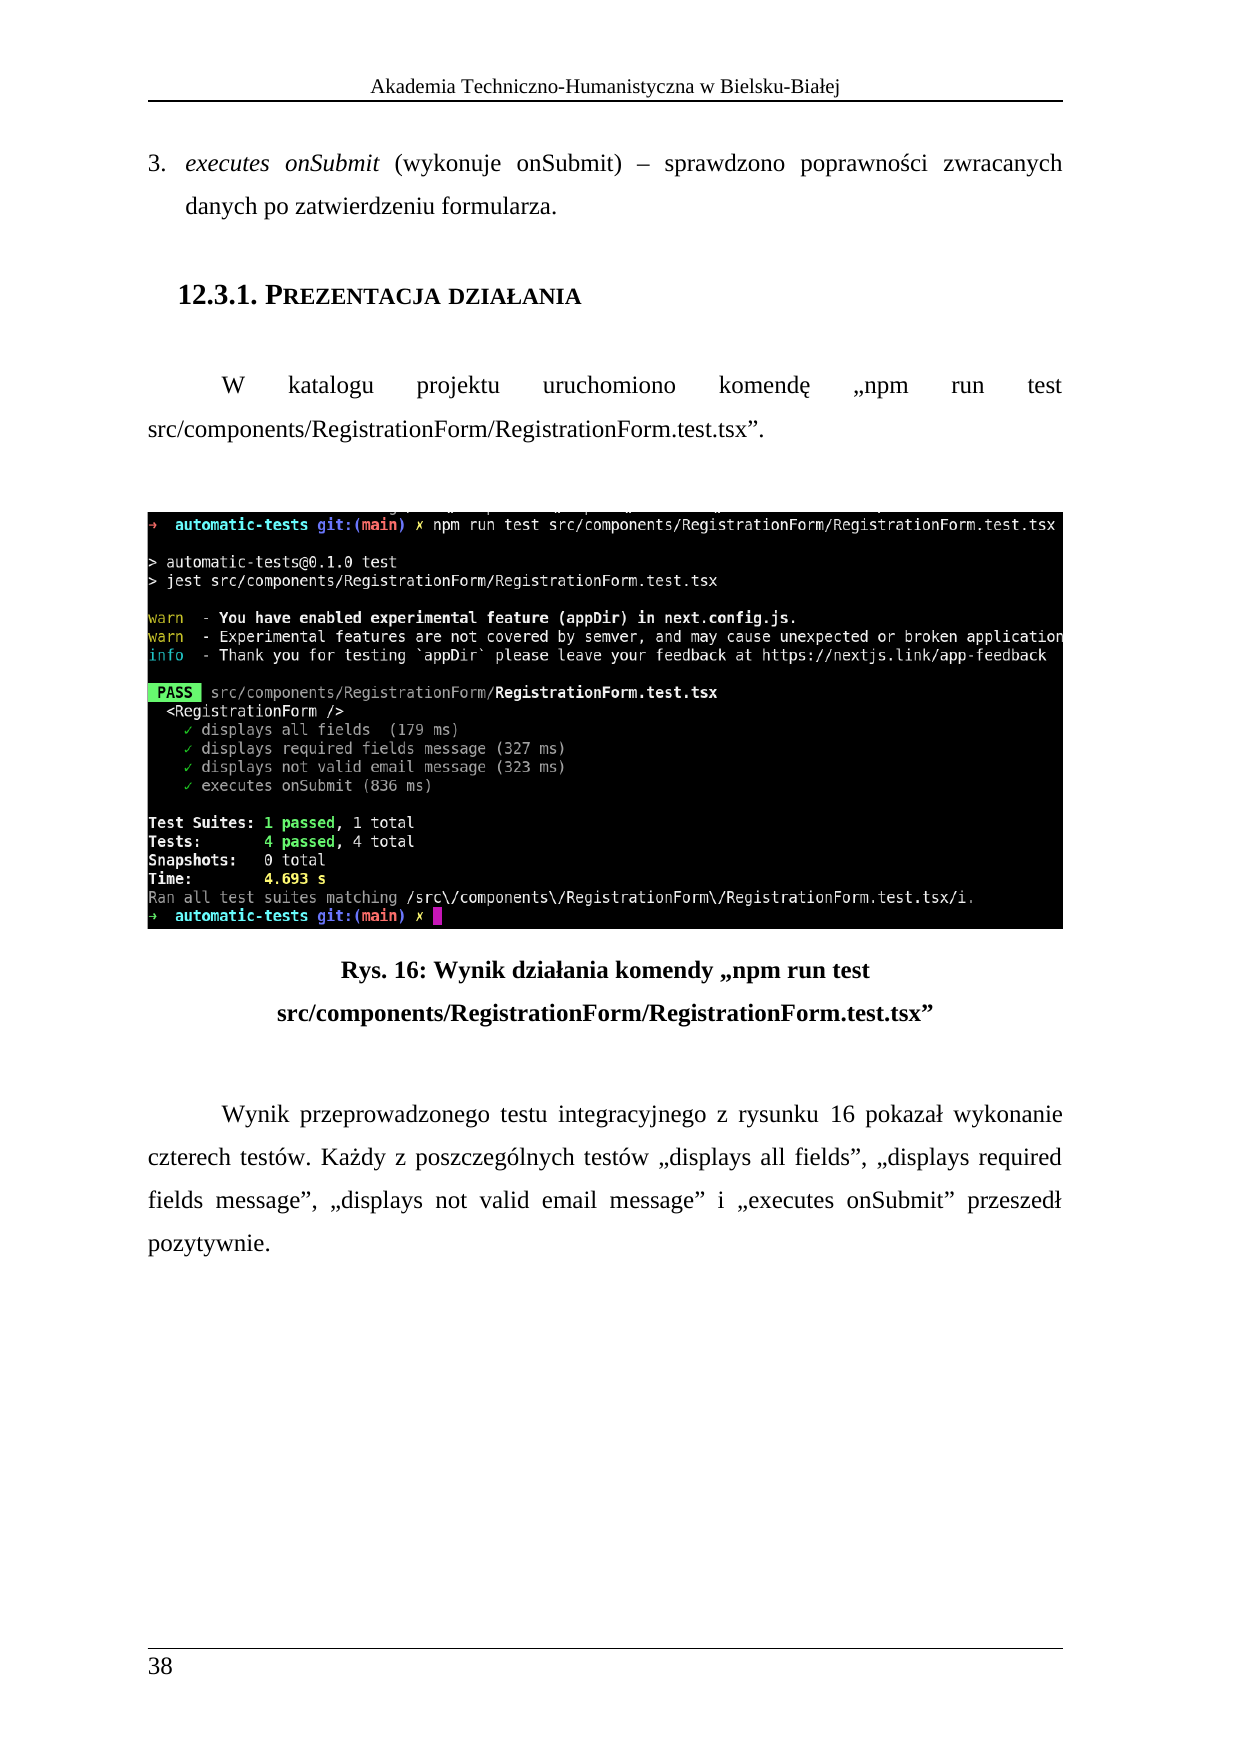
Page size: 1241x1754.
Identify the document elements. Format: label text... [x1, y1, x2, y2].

text Rys. 16: Wynik działania komendy „npm run test src/components/RegistrationForm/RegistrationForm.test.tsx” [148, 929, 1063, 1027]
picture [147, 512, 1063, 929]
text W katalogu projektu uruchomiono komendę „npm run test src/components/RegistrationForm/RegistrationForm.test.tsx”. [148, 371, 1063, 442]
subtitle Prezentacja działania [177, 277, 1063, 311]
text Wynik przeprowadzonego testu integracyjnego z rysunku 16 pokazał wykonanie czterech testów. Każdy z poszczególnych testów „displays all fields”, „displays required fields message”, „displays not valid email message” i „executes onSubmit” przeszedł pozytywnie. [148, 1099, 1063, 1257]
list executes onSubmit (wykonuje onSubmit) – sprawdzono poprawności zwracanych danych po zatwierdzeniu formularza. [148, 148, 1063, 219]
